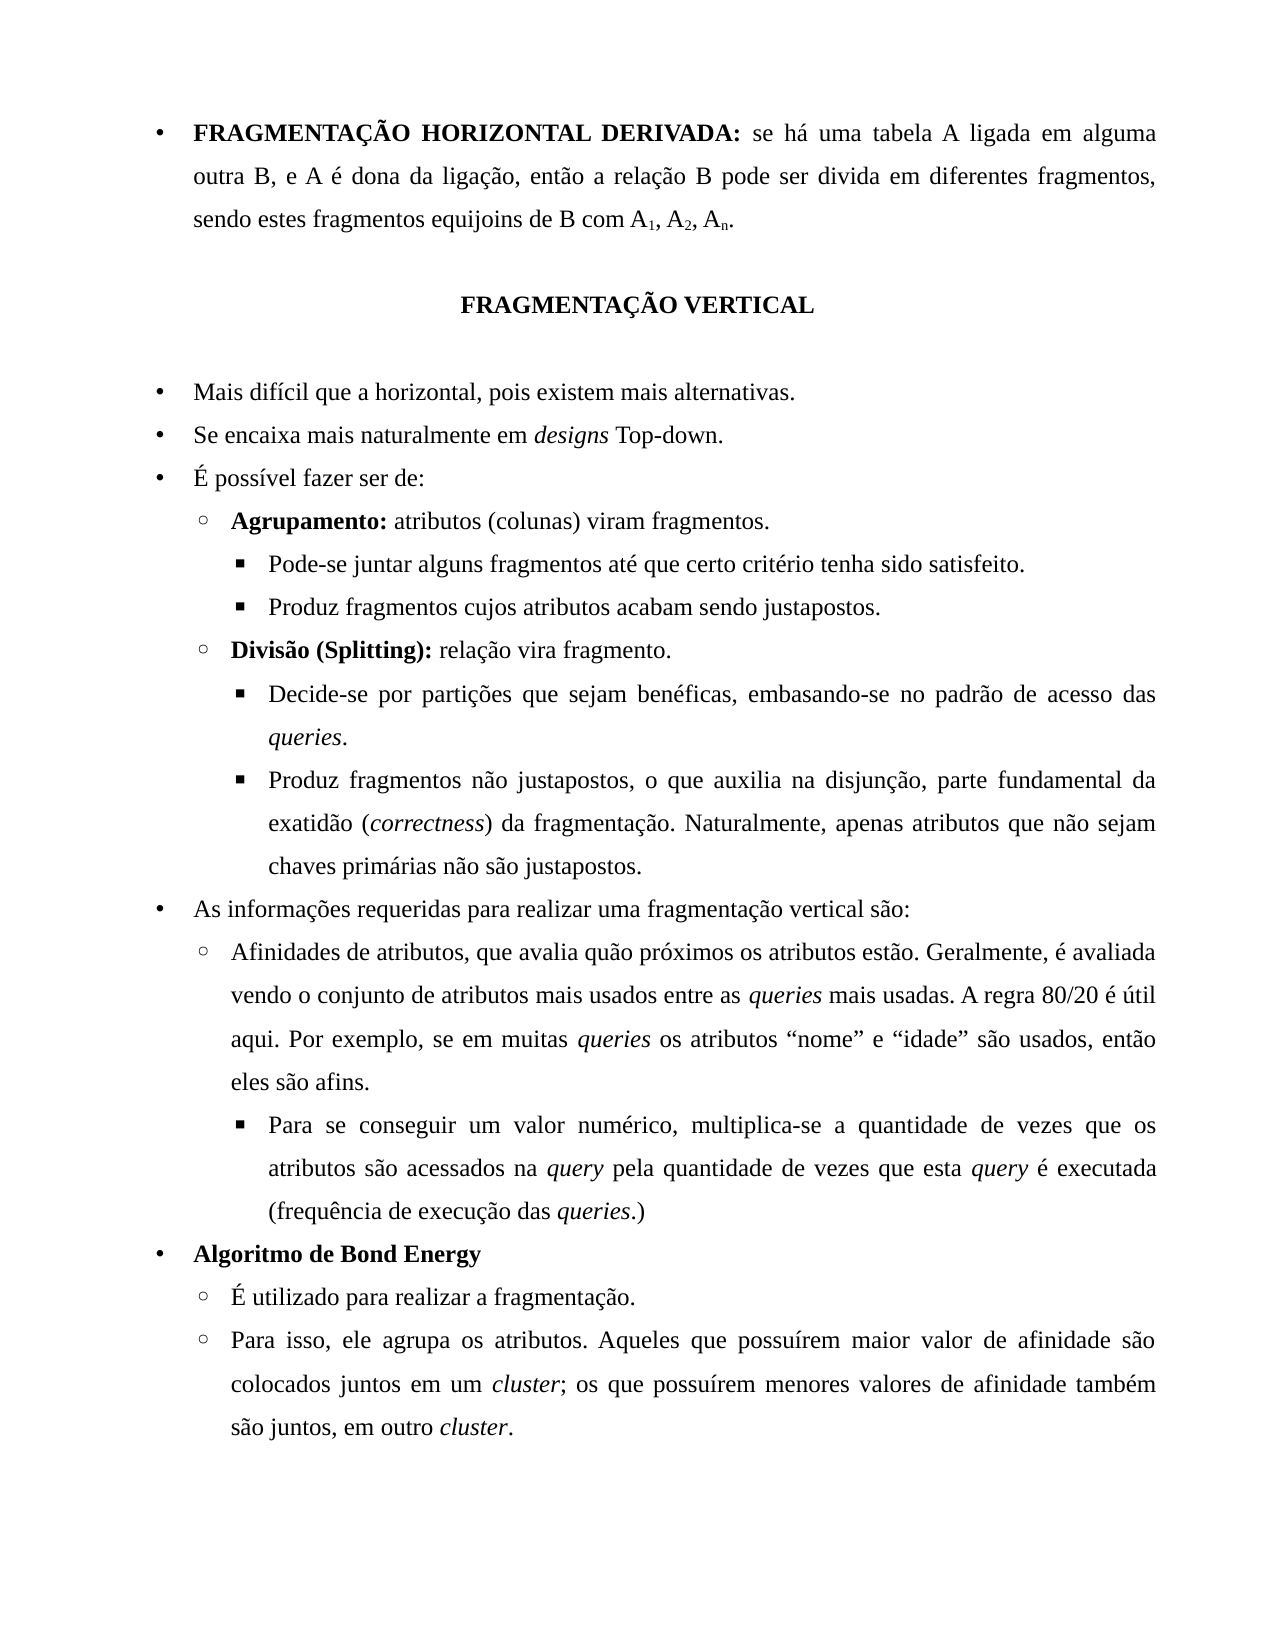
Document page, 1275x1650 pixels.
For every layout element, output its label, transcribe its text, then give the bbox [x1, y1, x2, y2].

list É utilizado para realizar a fragmentação. [193, 1282, 1157, 1311]
list Algoritmo de Bond Energy [156, 1239, 1157, 1268]
list Decide-se por partições que sejam benéficas, embasando-se no padrão de acesso das queries. [231, 679, 1157, 751]
list Pode-se juntar alguns fragmentos até que certo critério tenha sido satisfeito. [231, 549, 1157, 578]
list Se encaixa mais naturalmente em designs Top-down. [156, 420, 1157, 449]
list FRAGMENTAÇÃO HORIZONTAL DERIVADA: se há uma tabela A ligada em alguma outra B, e A é dona da ligação, então a relação B pode ser divida em diferentes fragmentos, sendo estes fragmentos equijoins de B com A1, A2, An. [156, 118, 1157, 233]
list Produz fragmentos não justapostos, o que auxilia na disjunção, parte fundamental da exatidão (correctness) da fragmentação. Naturalmente, apenas atributos que não sejam chaves primárias não são justapostos. [231, 765, 1157, 880]
list Afinidades de atributos, que avalia quão próximos os atributos estão. Geralmente, é avaliada vendo o conjunto de atributos mais usados entre as queries mais usadas. A regra 80/20 é útil aqui. Por exemplo, se em muitas queries os atributos “nome” e “idade” são usados, então eles são afins. [193, 937, 1157, 1096]
list É possível fazer ser de: [156, 463, 1157, 492]
list Para isso, ele agrupa os atributos. Aqueles que possuírem maior valor de afinidade são colocados juntos em um cluster; os que possuírem menores valores de afinidade também são juntos, em outro cluster. [193, 1326, 1157, 1441]
list Agrupamento: atributos (colunas) viram fragmentos. [193, 506, 1157, 535]
list As informações requeridas para realizar uma fragmentação vertical são: [156, 894, 1157, 923]
list Para se conseguir um valor numérico, multiplica-se a quantidade de vezes que os atributos são acessados na query pela quantidade de vezes que esta query é executada (frequência de execução das queries.) [231, 1110, 1157, 1225]
list Produz fragmentos cujos atributos acabam sendo justapostos. [231, 592, 1157, 621]
list Mais difícil que a horizontal, pois existem mais alternativas. [156, 377, 1157, 406]
list Divisão (Splitting): relação vira fragmento. [193, 636, 1157, 664]
text FRAGMENTAÇÃO VERTICAL [118, 291, 1157, 319]
